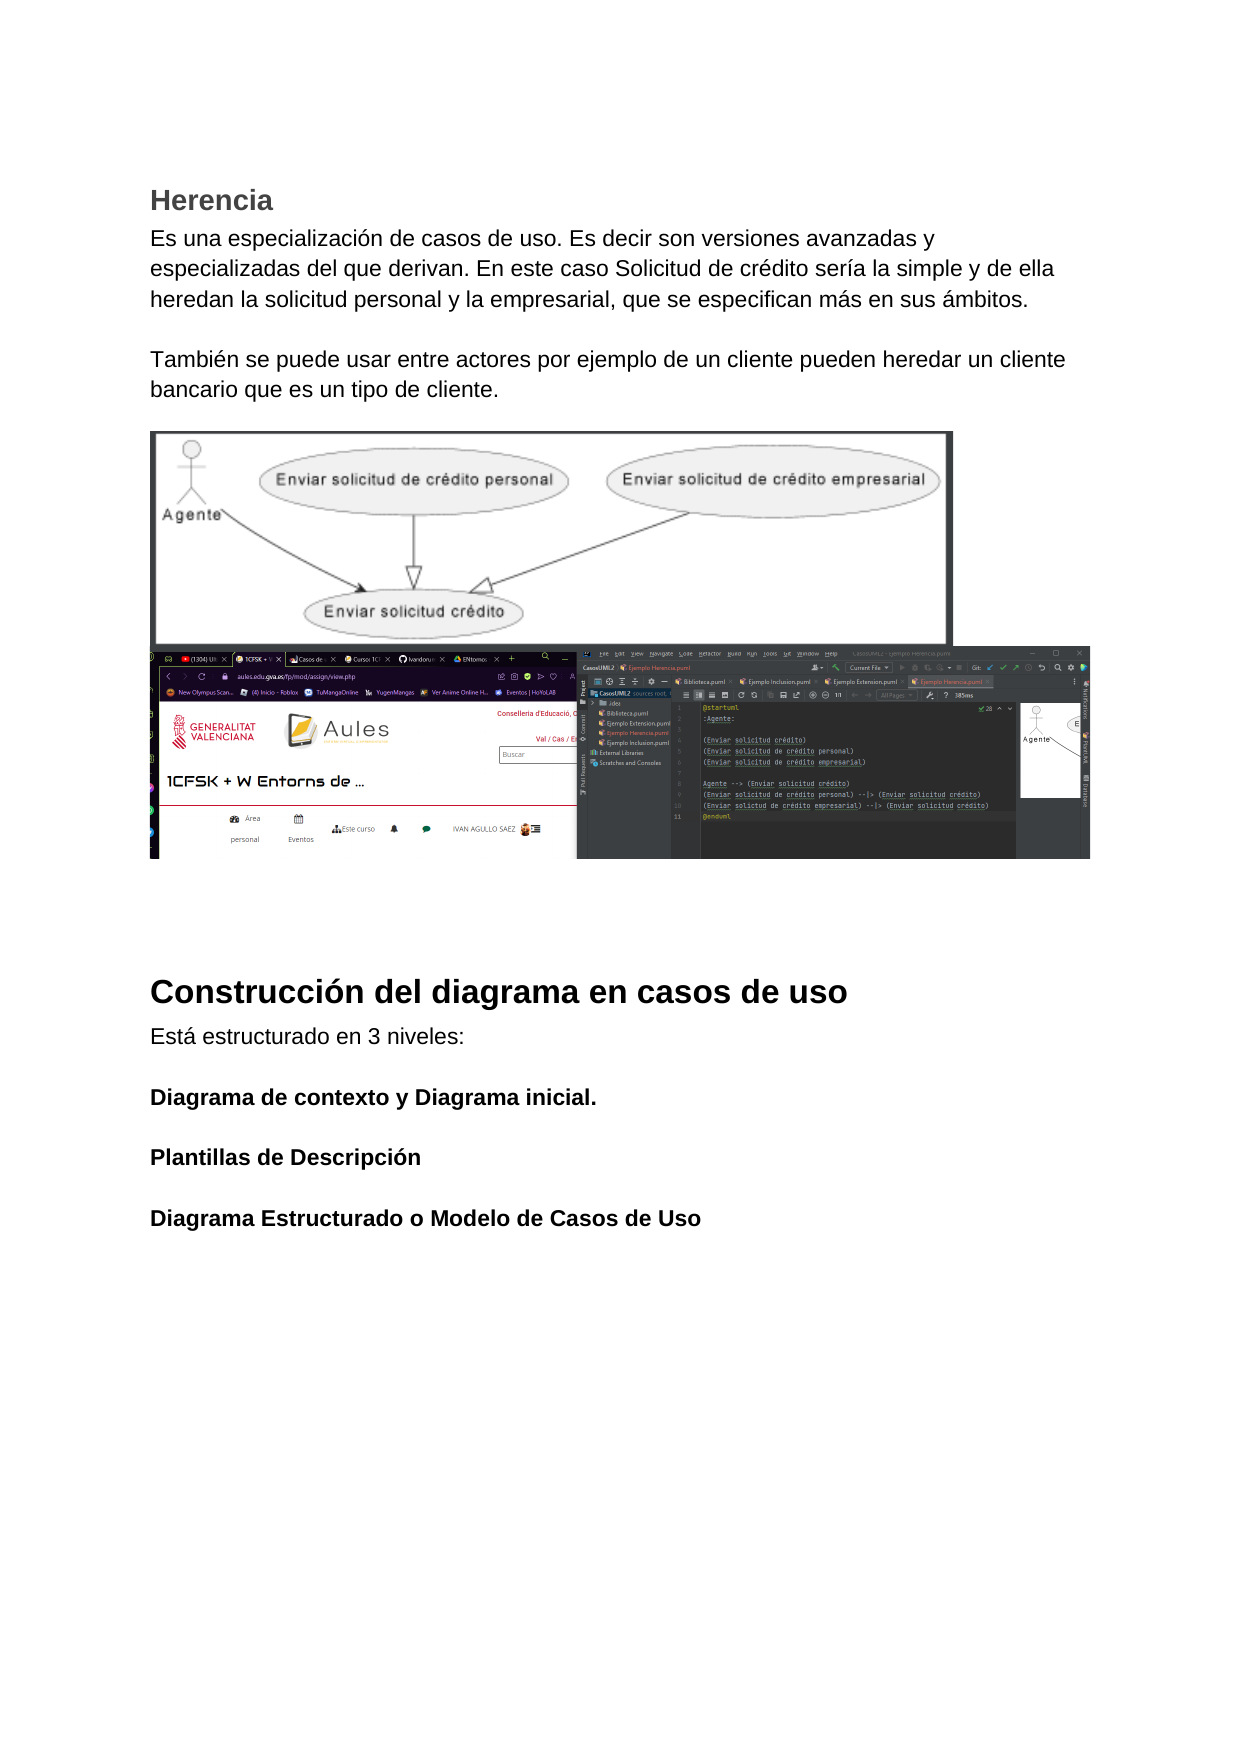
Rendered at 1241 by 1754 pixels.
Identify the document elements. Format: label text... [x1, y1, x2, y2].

subtitle Herencia [150, 183, 1090, 217]
text Es una especialización de casos de uso. Es decir son versiones avanzadas y especializadas del que derivan. En este caso Solicitud de crédito sería la simple y de ella heredan la solicitud personal y la empresarial, que se especifican más en sus ámbitos. [150, 225, 1090, 312]
text También se puede usar entre actores por ejemplo de un cliente pueden heredar un cliente bancario que es un tipo de cliente. [150, 346, 1090, 403]
subtitle Construcción del diagrama en casos de uso [150, 972, 1090, 1011]
picture [149, 431, 1091, 859]
text Diagrama de contexto y Diagrama inicial. [150, 1084, 1090, 1110]
text Diagrama Estructurado o Modelo de Casos de Uso [150, 1204, 1090, 1231]
text Está estructurado en 3 niveles: [150, 1023, 1090, 1049]
text Plantillas de Descripción [150, 1144, 1090, 1170]
